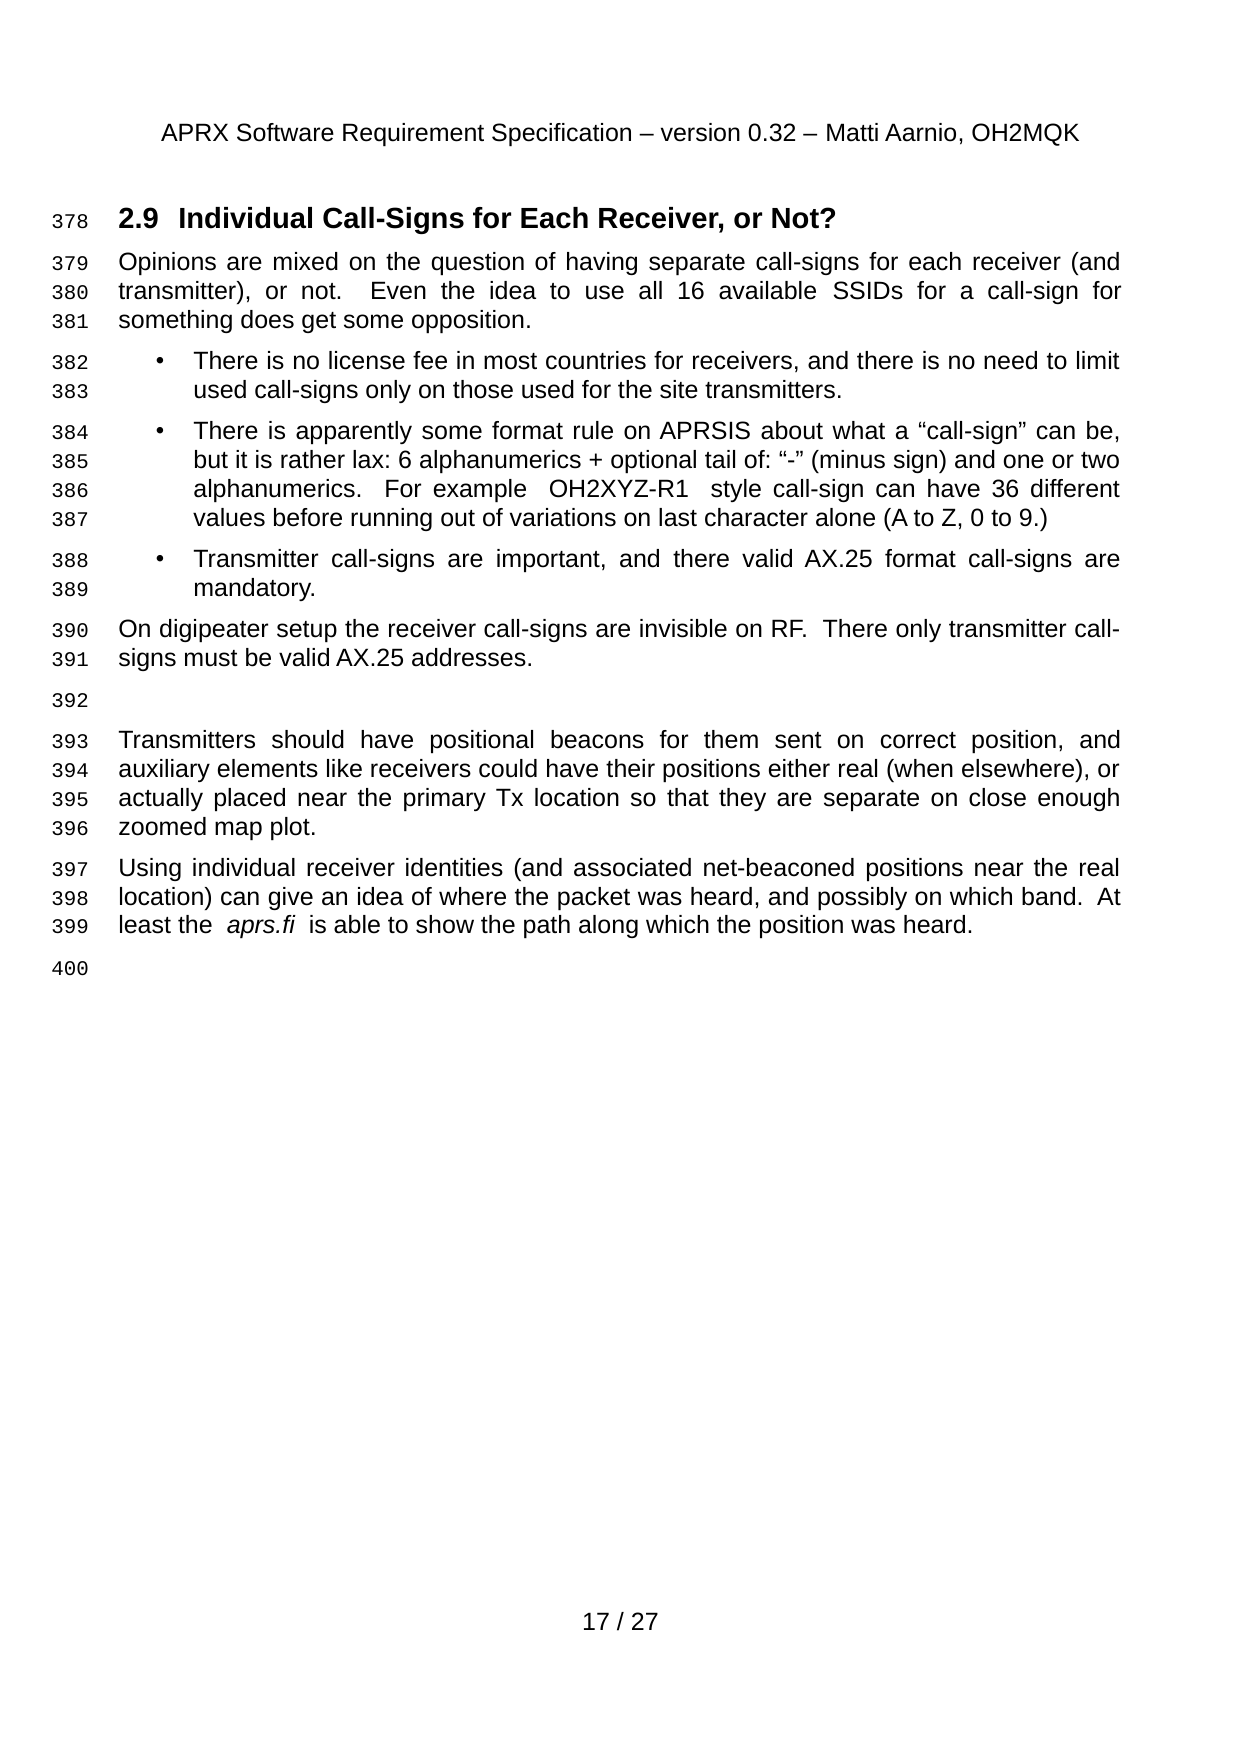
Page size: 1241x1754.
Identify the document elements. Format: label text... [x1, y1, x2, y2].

text Transmitters should have positional beacons for them sent on correct position, and auxiliary elements like receivers could have their positions either real (when elsewhere), or actually placed near the primary Tx location so that they are separate on close enough zoomed map plot. [118, 725, 1122, 840]
text On digipeater setup the receiver call-signs are invisible on RF. There only transmitter call-signs must be valid AX.25 addresses. [118, 614, 1122, 671]
list There is apparently some format rule on APRSIS about what a “call-sign” can be, but it is rather lax: 6 alphanumerics + optional tail of: “-” (minus sign) and one or two alphanumerics. For example OH2XYZ-R1 style call-sign can have 36 different values before running out of variations on last character alone (A to Z, 0 to 9.) [156, 416, 1122, 531]
text Opinions are mixed on the question of having separate call-signs for each receiver (and transmitter), or not. Even the idea to use all 16 available SSIDs for a call-sign for something does get some opposition. [118, 247, 1122, 334]
list There is no license fee in most countries for receivers, and there is no need to limit used call-signs only on those used for the site transmitters. [156, 346, 1122, 404]
text Using individual receiver identities (and associated net-beaconed positions near the real location) can give an idea of where the packet was heard, and possibly on which band. At least the aprs.fi is able to show the path along which the position was heard. [118, 853, 1122, 939]
subtitle Individual Call-Signs for Each Receiver, or Not? [118, 201, 1122, 235]
list Transmitter call-signs are important, and there valid AX.25 format call-signs are mandatory. [156, 544, 1122, 601]
